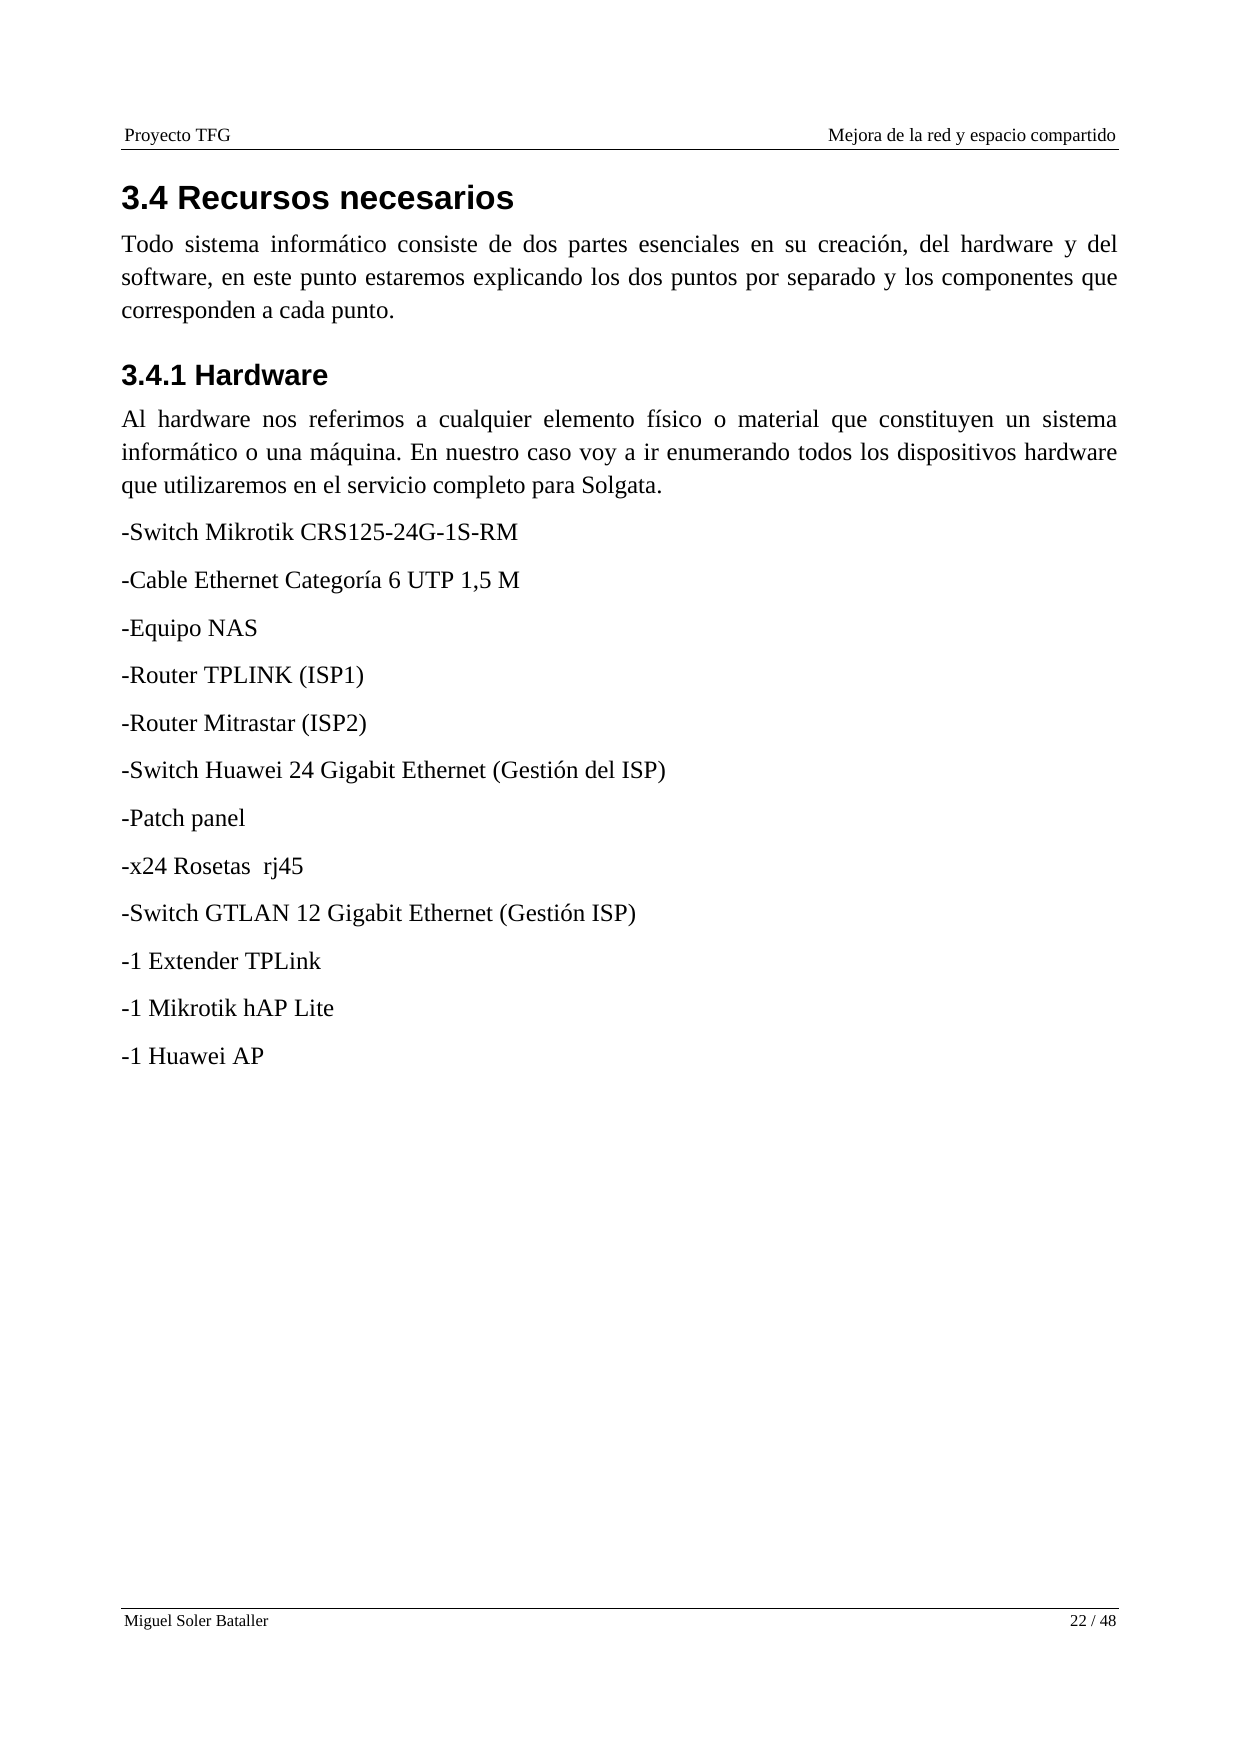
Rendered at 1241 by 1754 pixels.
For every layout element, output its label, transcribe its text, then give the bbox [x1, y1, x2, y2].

subtitle 3.4.1 Hardware [121, 358, 1119, 391]
text -Switch GTLAN 12 Gigabit Ethernet (Gestión ISP) [121, 898, 1119, 927]
text -1 Extender TPLink [121, 946, 1119, 975]
text Al hardware nos referimos a cualquier elemento físico o material que constituyen un sistema informático o una máquina. En nuestro caso voy a ir enumerando todos los dispositivos hardware que utilizaremos en el servicio completo para Solgata. [121, 404, 1119, 499]
text -Switch Huawei 24 Gigabit Ethernet (Gestión del ISP) [121, 756, 1119, 784]
text -Equipo NAS [121, 613, 1119, 641]
subtitle 3.4 Recursos necesarios [121, 178, 1119, 217]
text -Patch panel [121, 803, 1119, 832]
text -1 Huawei AP [121, 1041, 1119, 1070]
text -Router TPLINK (ISP1) [121, 660, 1119, 689]
text -Router Mitrastar (ISP2) [121, 708, 1119, 737]
text -Switch Mikrotik CRS125-24G-1S-RM [121, 517, 1119, 546]
text -Cable Ethernet Categoría 6 UTP 1,5 M [121, 565, 1119, 594]
text -1 Mikrotik hAP Lite [121, 993, 1119, 1022]
text Todo sistema informático consiste de dos partes esenciales en su creación, del hardware y del software, en este punto estaremos explicando los dos puntos por separado y los componentes que corresponden a cada punto. [121, 229, 1119, 324]
text -x24 Rosetas rj45 [121, 851, 1119, 879]
